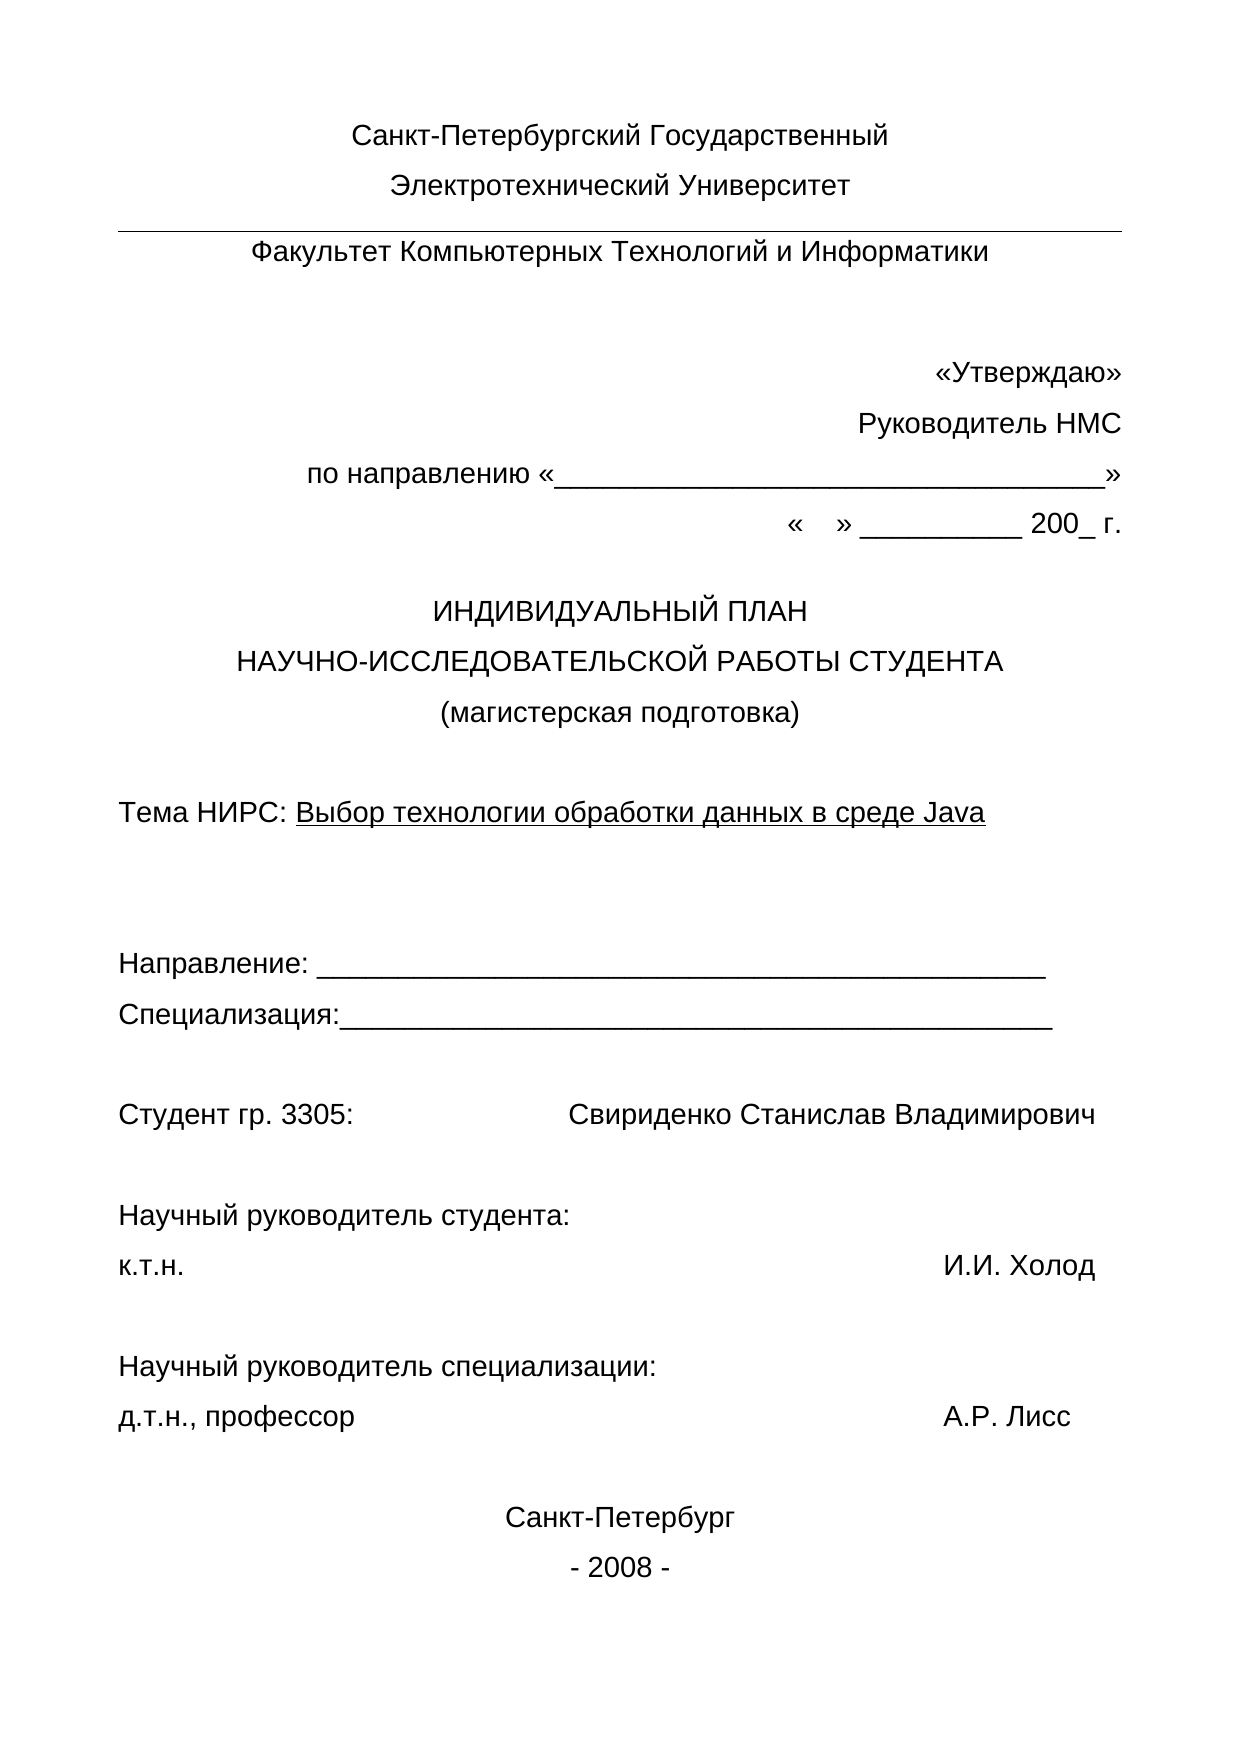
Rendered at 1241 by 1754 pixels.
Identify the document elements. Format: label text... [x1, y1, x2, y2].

subtitle Электротехнический Университет [118, 168, 1122, 202]
text Направление: _____________________________________________ [118, 946, 1122, 980]
title Санкт-Петербургский Государственный [118, 118, 1122, 152]
text Специализация:____________________________________________ [118, 997, 1122, 1030]
text д.т.н., профессор А.Р. Лисс [118, 1399, 1122, 1433]
subtitle ИНДИВИДУАЛЬНЫЙ ПЛАН [118, 594, 1122, 628]
text Научный руководитель специализации: [118, 1349, 1122, 1382]
text Научный руководитель студента: [118, 1198, 1122, 1231]
text к.т.н. И.И. Холод [118, 1248, 1122, 1282]
text Тема НИРС: Выбор технологии обработки данных в среде Java [118, 795, 1122, 829]
subtitle Факультет Компьютерных Технологий и Информатики [118, 232, 1122, 268]
text « » __________ 200_ г. [118, 506, 1122, 540]
subtitle Санкт-Петербург [118, 1500, 1122, 1533]
text по направлению «__________________________________» [118, 456, 1122, 489]
text НАУЧНО-ИССЛЕДОВАТЕЛЬСКОЙ РАБОТЫ СТУДЕНТА [118, 644, 1122, 678]
text Руководитель НМС [118, 406, 1122, 439]
text Студент гр. 3305: Свириденко Станислав Владимирович [118, 1097, 1122, 1131]
text «Утверждаю» [118, 355, 1122, 389]
text - 2008 - [118, 1550, 1122, 1584]
text (магистерская подготовка) [118, 695, 1122, 728]
